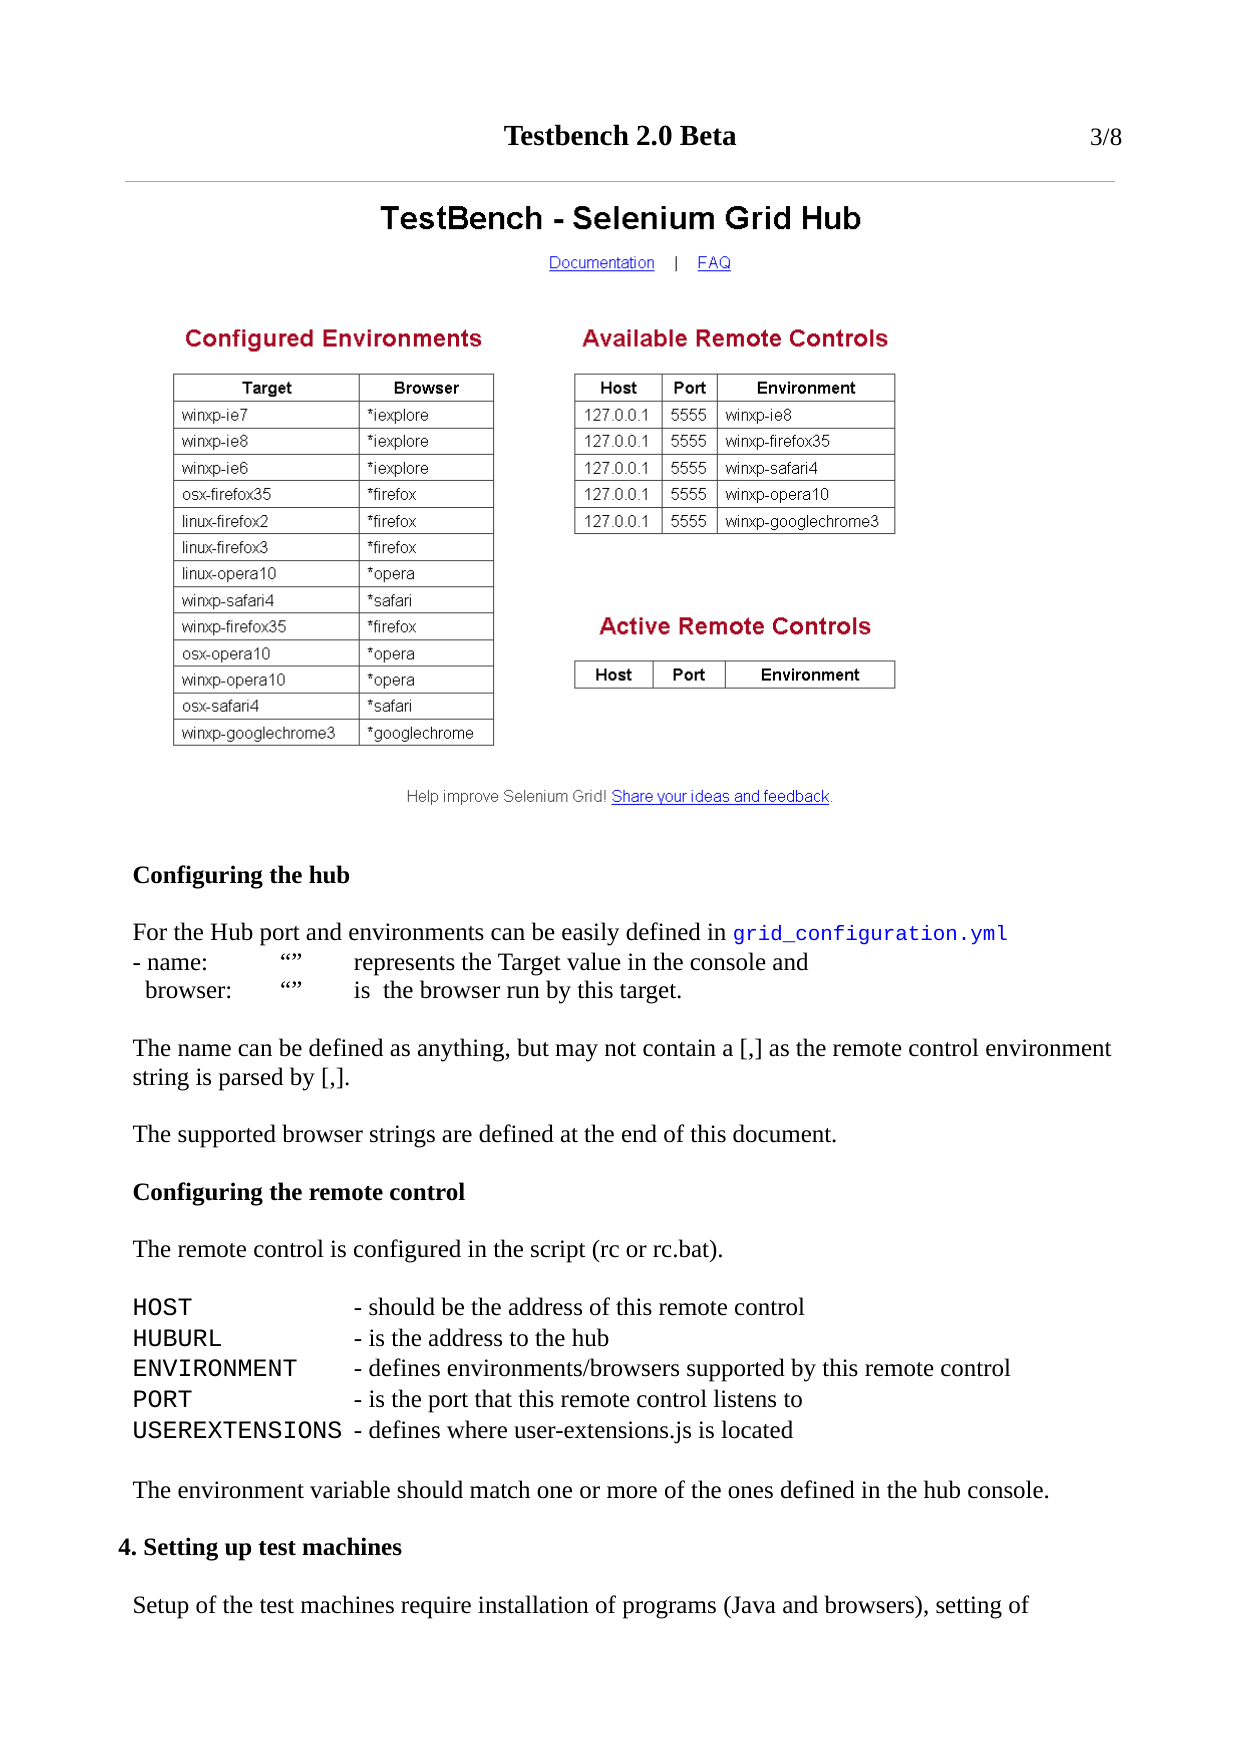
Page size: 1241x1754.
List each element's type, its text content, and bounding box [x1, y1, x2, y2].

text 4. Setting up test machines [118, 1532, 1122, 1561]
picture [125, 181, 1115, 831]
text - name: “” represents the Target value in the console and [132, 947, 1122, 976]
text PORT - is the port that this remote control listens to [132, 1384, 1122, 1415]
text Configuring the remote control [132, 1177, 1122, 1206]
text HUBURL - is the address to the hub [132, 1323, 1122, 1353]
text For the Hub port and environments can be easily defined in grid_configuration.yml [132, 917, 1122, 947]
text USEREXTENSIONS - defines where user-extensions.js is located [132, 1415, 1122, 1446]
text ENVIRONMENT - defines environments/browsers supported by this remote control [132, 1353, 1122, 1384]
text Setup of the test machines require installation of programs (Java and browsers), setting of [132, 1590, 1122, 1618]
text Configuring the hub [132, 860, 1122, 888]
text The remote control is configured in the script (rc or rc.bat). [132, 1234, 1122, 1263]
text The name can be defined as anything, but may not contain a [,] as the remote control environment string is parsed by [,]. [132, 1033, 1122, 1091]
text The supported browser strings are defined at the end of this document. [132, 1119, 1122, 1148]
text browser: “” is the browser run by this target. [132, 976, 1122, 1004]
text The environment variable should match one or more of the ones defined in the hub console. [132, 1475, 1122, 1503]
text HOST - should be the address of this remote control [132, 1292, 1122, 1323]
